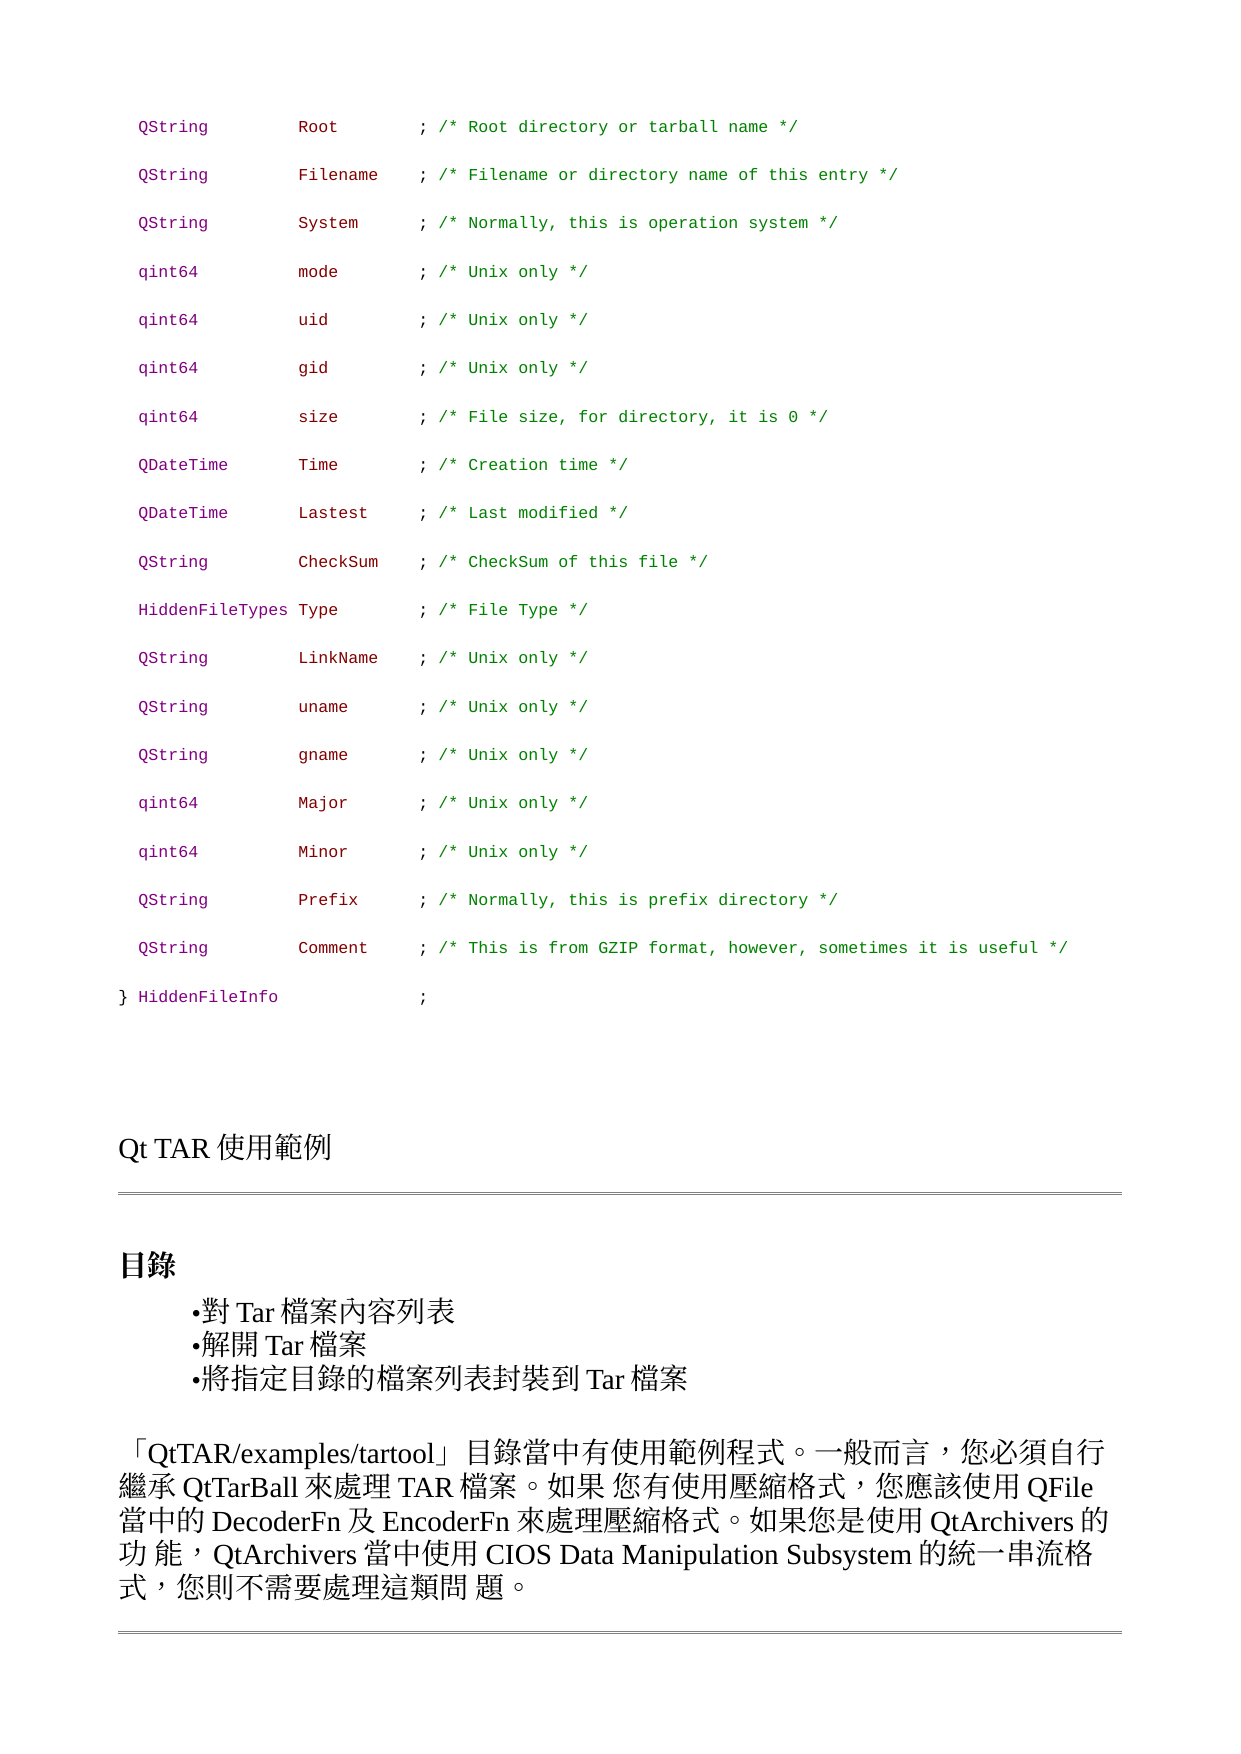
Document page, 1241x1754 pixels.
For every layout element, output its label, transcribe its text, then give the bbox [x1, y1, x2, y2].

text HiddenFileTypes Type ; /* File Type */ [118, 601, 1122, 620]
text qint64 gid ; /* Unix only */ [118, 360, 1122, 379]
text qint64 Major ; /* Unix only */ [118, 795, 1122, 814]
text qint64 uid ; /* Unix only */ [118, 311, 1122, 330]
text QString uname ; /* Unix only */ [118, 698, 1122, 717]
subtitle Qt TAR使用範例 [118, 1131, 1122, 1165]
text QString CheckSum ; /* CheckSum of this file */ [118, 553, 1122, 572]
text QDateTime Time ; /* Creation time */ [118, 456, 1122, 475]
text QString LinkName ; /* Unix only */ [118, 650, 1122, 669]
list 對Tar檔案內容列表 [118, 1295, 1122, 1328]
text qint64 mode ; /* Unix only */ [118, 263, 1122, 282]
text QString Comment ; /* This is from GZIP format, however, sometimes it is useful */ [118, 940, 1122, 959]
text QString System ; /* Normally, this is operation system */ [118, 215, 1122, 234]
text QDateTime Lastest ; /* Last modified */ [118, 505, 1122, 524]
text 「QtTAR/examples/tartool」目錄當中有使用範例程式。一般而言，您必須自行繼承QtTarBall來處理TAR檔案。如果 您有使用壓縮格式，您應該使用QFile當中的DecoderFn及EncoderFn來處理壓縮格式。如果您是使用QtArchivers的功 能，QtArchivers當中使用CIOS Data Manipulation Subsystem的統一串流格式，您則不需要處理這類問 題。 [118, 1408, 1122, 1604]
text qint64 size ; /* File size, for directory, it is 0 */ [118, 408, 1122, 427]
text qint64 Minor ; /* Unix only */ [118, 843, 1122, 862]
text QString gname ; /* Unix only */ [118, 746, 1122, 765]
list 將指定目錄的檔案列表封裝到Tar檔案 [118, 1362, 1122, 1395]
list 解開Tar檔案 [118, 1328, 1122, 1362]
text } HiddenFileInfo ; [118, 988, 1122, 1007]
subtitle 目錄 [118, 1249, 1122, 1282]
text QString Filename ; /* Filename or directory name of this entry */ [118, 166, 1122, 185]
text QString Root ; /* Root directory or tarball name */ [118, 118, 1122, 137]
text QString Prefix ; /* Normally, this is prefix directory */ [118, 891, 1122, 910]
